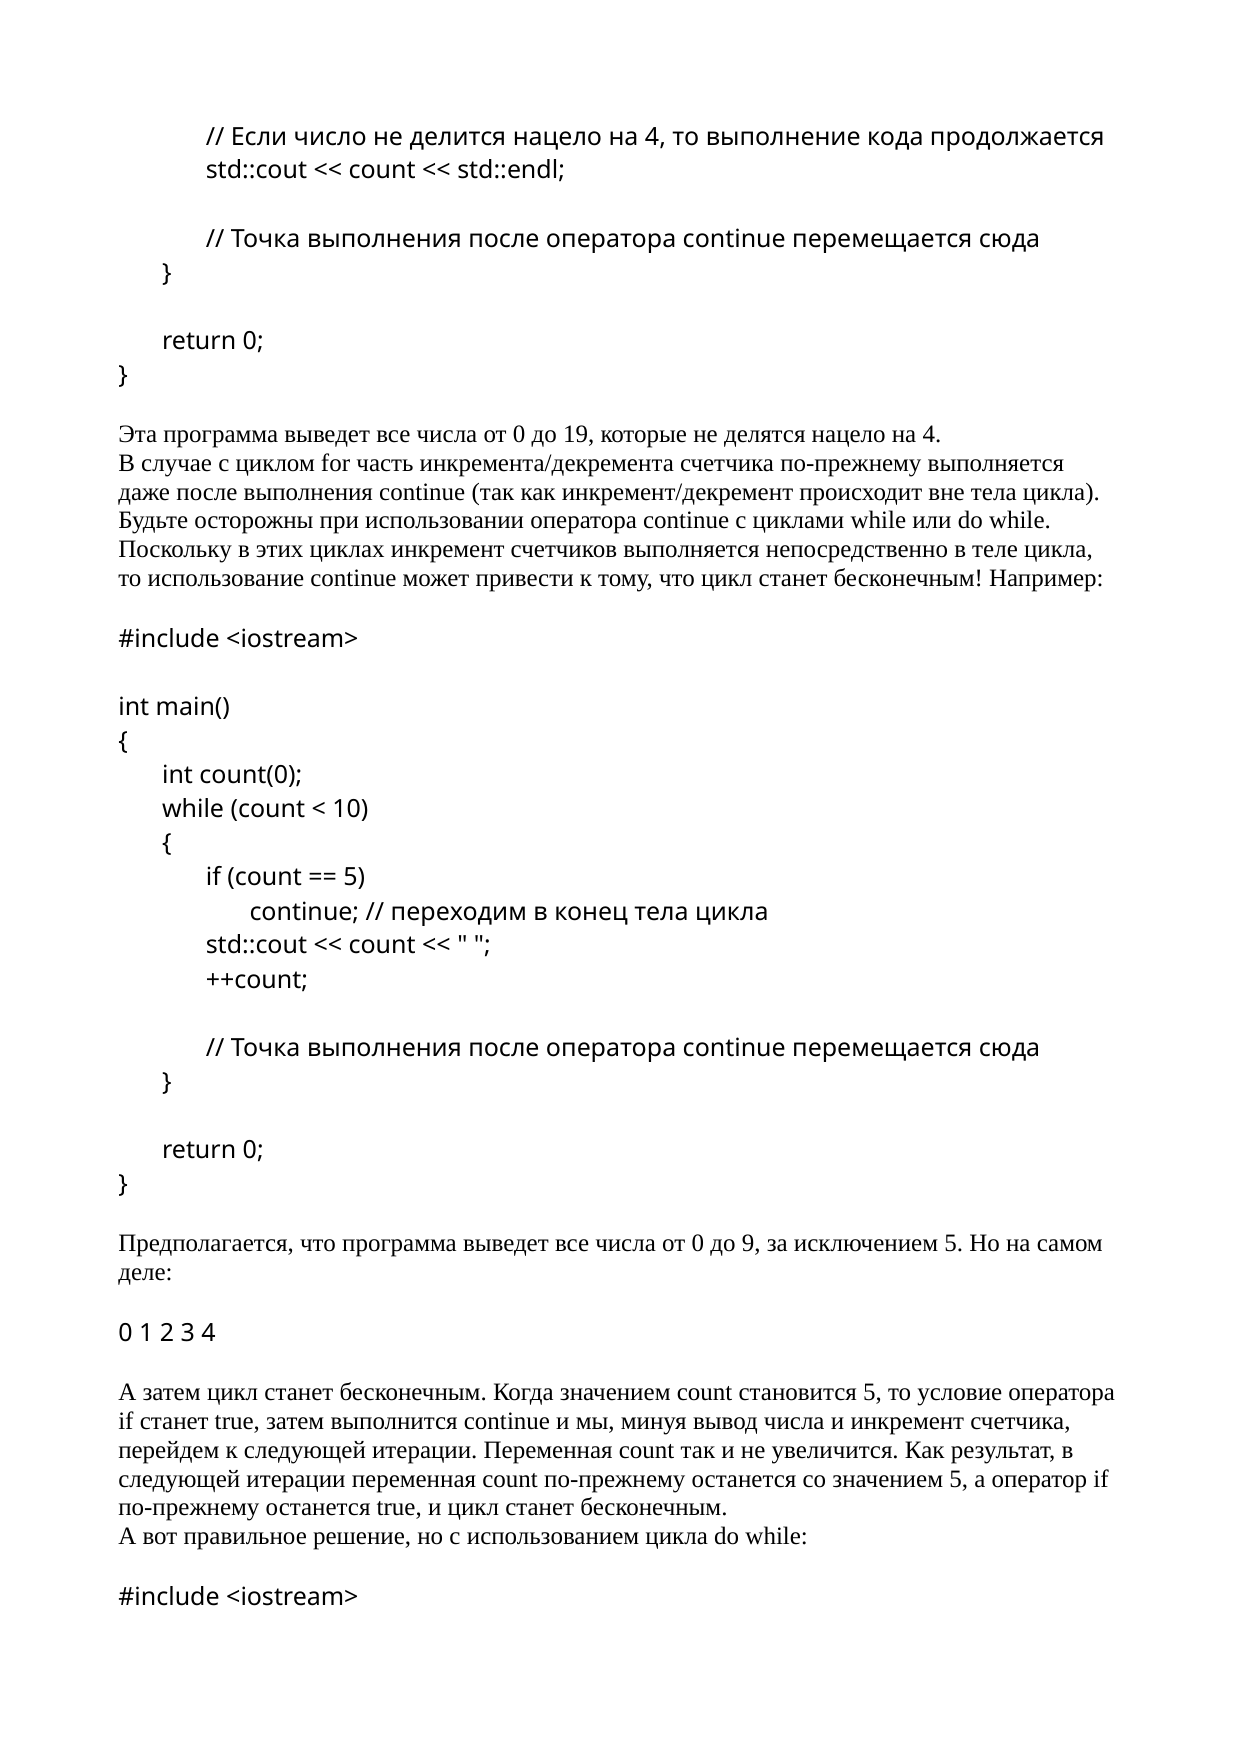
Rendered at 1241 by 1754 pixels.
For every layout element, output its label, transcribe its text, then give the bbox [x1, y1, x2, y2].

text Эта программа выведет все числа от 0 до 19, которые не делятся нацело на 4. [118, 419, 1122, 448]
text while (count < 10) [118, 791, 1122, 825]
text А затем цикл станет бесконечным. Когда значением count становится 5, то условие оператора if станет true, затем выполнится continue и мы, минуя вывод числа и инкремент счетчика, перейдем к следующей итерации. Переменная count так и не увеличится. Как результат, в следующей итерации переменная count по-прежнему останется со значением 5, а оператор if по-прежнему останется true, и цикл станет бесконечным. [118, 1377, 1122, 1521]
text std::cout << count << " "; [118, 927, 1122, 961]
text Будьте осторожны при использовании оператора continue с циклами while или do while. Поскольку в этих циклах инкремент счетчиков выполняется непосредственно в теле цикла, то использование continue может привести к тому, что цикл станет бесконечным! Например: [118, 506, 1122, 592]
text А вот правильное решение, но с использованием цикла do while: [118, 1521, 1122, 1550]
text Предполагается, что программа выведет все числа от 0 до 9, за исключением 5. Но на самом деле: [118, 1228, 1122, 1286]
text return 0; [118, 1132, 1122, 1166]
text std::cout << count << std::endl; [118, 152, 1122, 186]
text int count(0); [118, 757, 1122, 791]
text // Точка выполнения после оператора continue перемещается сюда [118, 1029, 1122, 1063]
text // Если число не делится нацело на 4, то выполнение кода продолжается [118, 118, 1122, 152]
text } [118, 357, 1122, 391]
text { [118, 825, 1122, 859]
text // Точка выполнения после оператора continue перемещается сюда [118, 220, 1122, 254]
text continue; // переходим в конец тела цикла [118, 893, 1122, 927]
text { [118, 723, 1122, 757]
text int main() [118, 689, 1122, 723]
text 0 1 2 3 4 [118, 1315, 1122, 1349]
text #include <iostream> [118, 1579, 1122, 1613]
text } [118, 254, 1122, 288]
text } [118, 1166, 1122, 1200]
text #include <iostream> [118, 621, 1122, 655]
text ++count; [118, 961, 1122, 995]
text if (count == 5) [118, 859, 1122, 893]
text return 0; [118, 322, 1122, 357]
text } [118, 1063, 1122, 1097]
text В случае с циклом for часть инкремента/декремента счетчика по-прежнему выполняется даже после выполнения continue (так как инкремент/декремент происходит вне тела цикла). [118, 448, 1122, 506]
